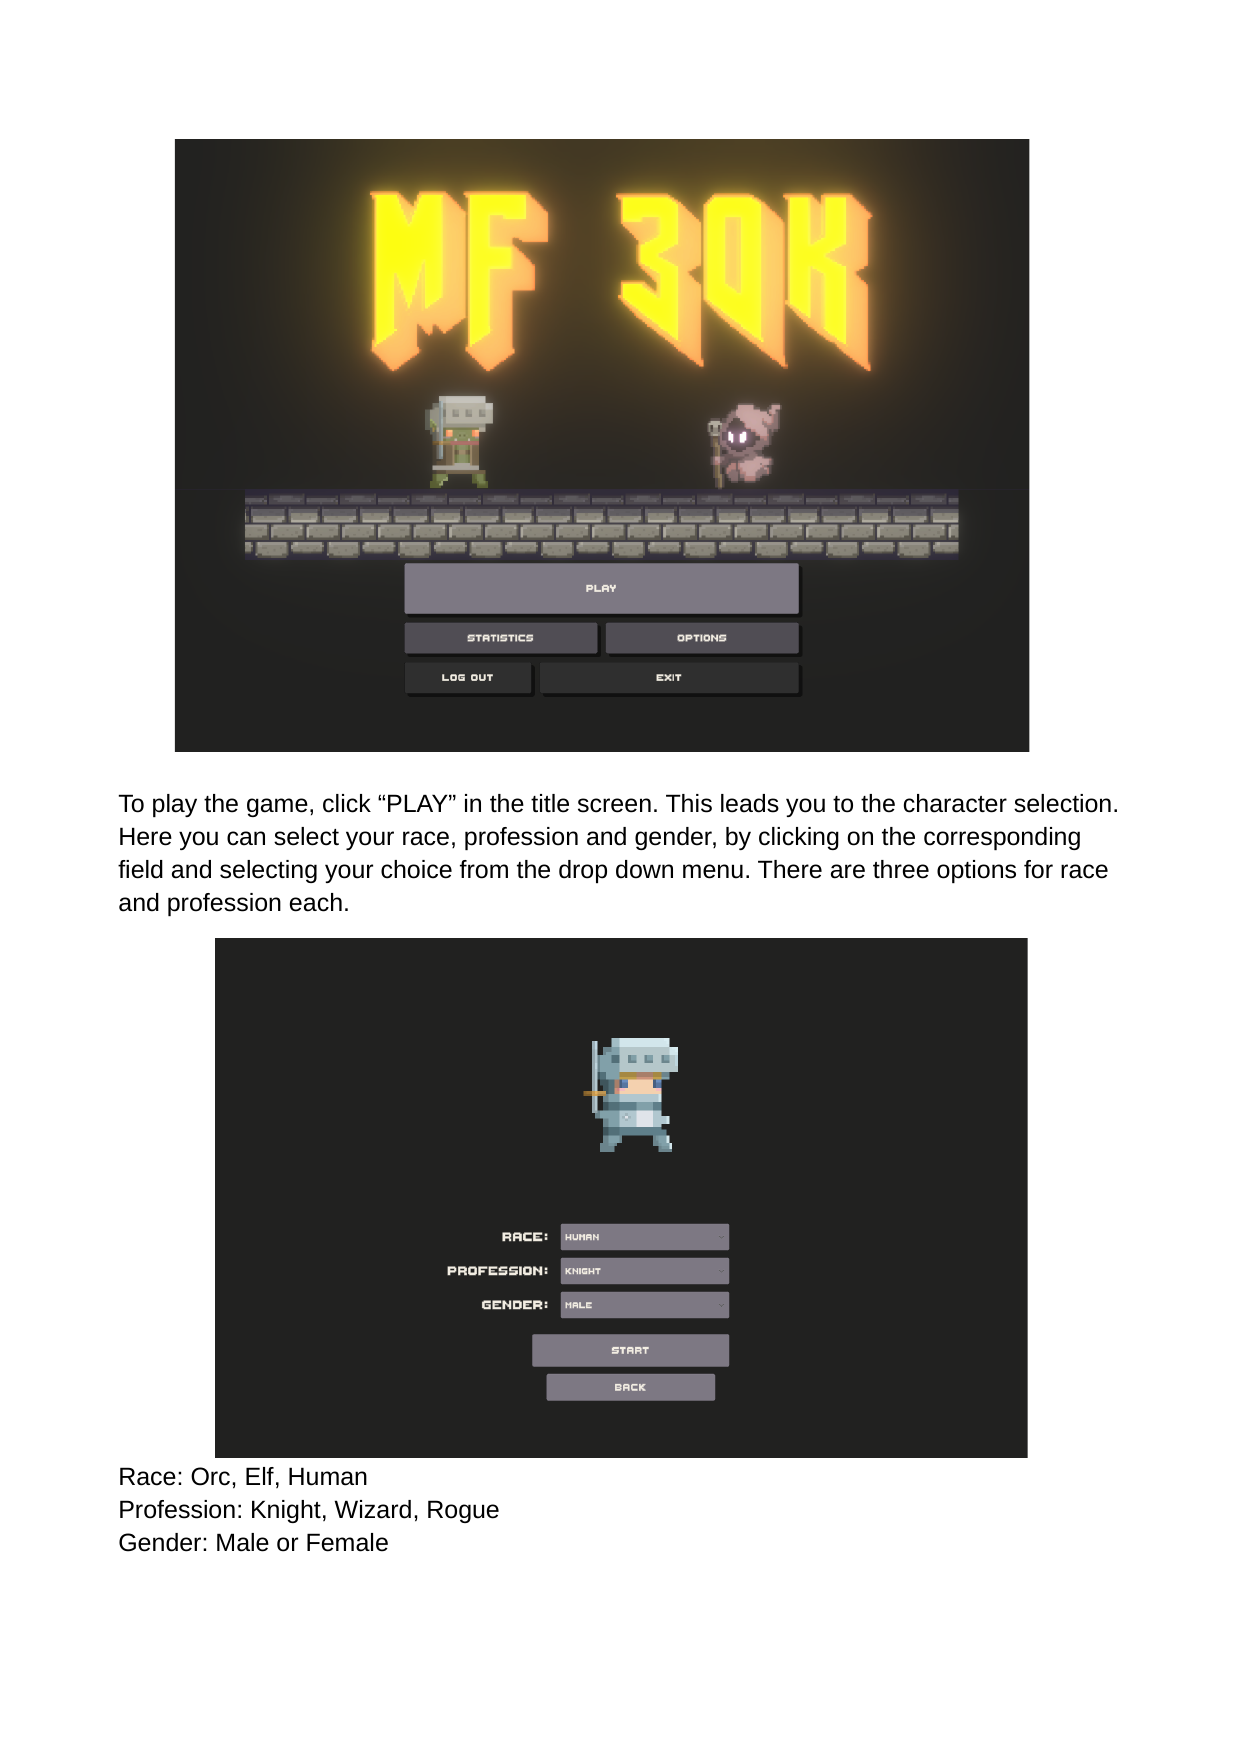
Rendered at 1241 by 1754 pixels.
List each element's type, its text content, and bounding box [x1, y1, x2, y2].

picture [174, 139, 1030, 752]
text Race: Orc, Elf, Human Profession: Knight, Wizard, Rogue Gender: Male or Female [118, 935, 1122, 1556]
text To play the game, click “PLAY” in the title screen. This leads you to the character selection. Here you can select your race, profession and gender, by clicking on the corresponding field and selecting your choice from the drop down menu. There are three options for race and profession each. [118, 118, 1122, 917]
picture [215, 938, 1028, 1458]
